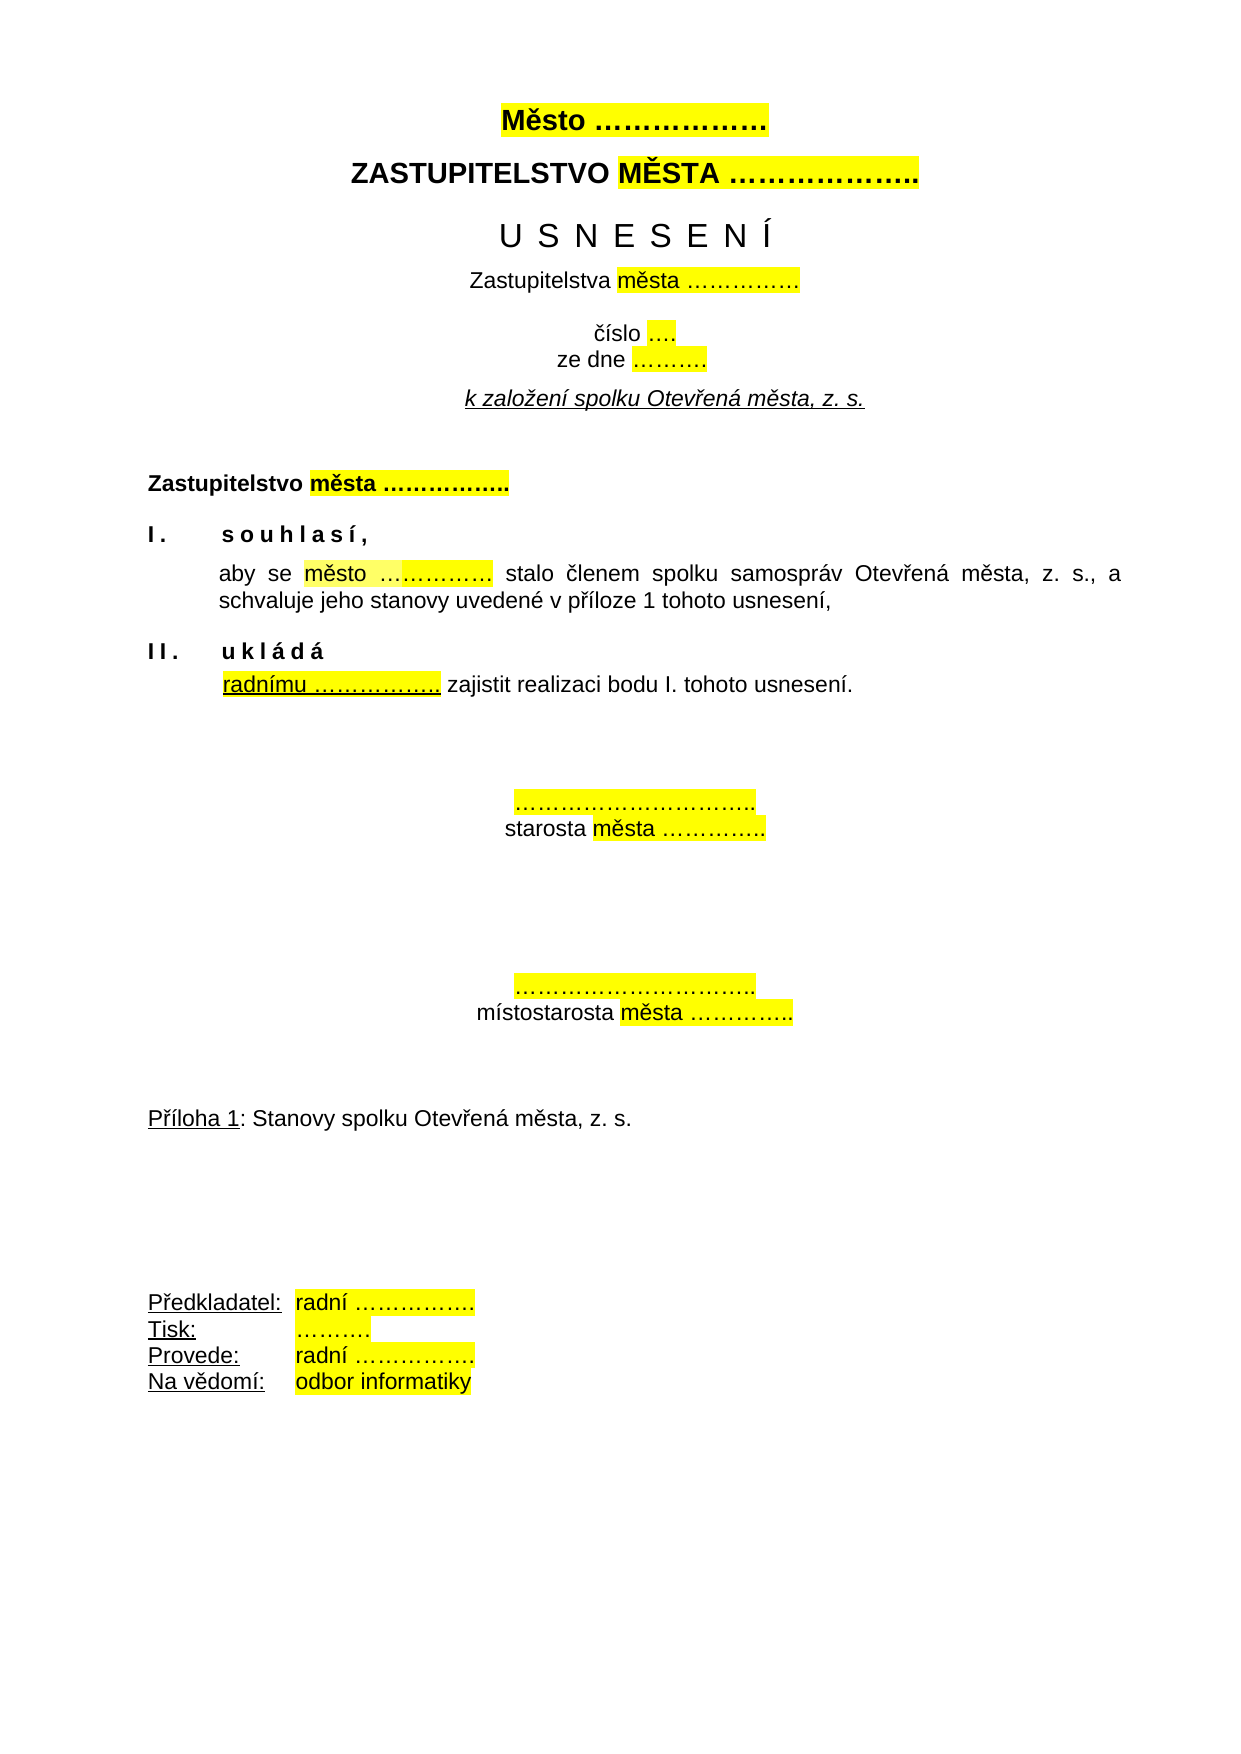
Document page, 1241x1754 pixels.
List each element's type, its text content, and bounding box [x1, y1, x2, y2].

text aby se město …………… stalo členem spolku samospráv Otevřená města, z. s., a schvaluje jeho stanovy uvedené v příloze 1 tohoto usnesení, [218, 560, 1122, 613]
text Tisk: ………. [148, 1316, 1122, 1342]
text Zastupitelstva města …………… [148, 267, 1122, 293]
text místostarosta města ………….. [148, 999, 1122, 1026]
text I. souhlasí, [148, 521, 1122, 548]
text Předkladatel: radní ……………. [148, 1289, 1122, 1316]
text USNESENÍ [148, 216, 1122, 254]
text radnímu …………….. zajistit realizaci bodu I. tohoto usnesení. [223, 671, 1122, 697]
text ZASTUPITELSTVO MĚSTA ……………….. [148, 156, 1122, 189]
text ………………………….. [148, 973, 1122, 999]
table_header starosta města ………….. [399, 815, 871, 841]
text Zastupitelstvo města …………….. [148, 470, 1122, 496]
text číslo …. [148, 319, 1122, 346]
text II. ukládá [148, 638, 1122, 664]
text Provede: radní ……………. [148, 1342, 1122, 1368]
text ………………………….. [148, 788, 1122, 815]
text Na vědomí: odbor informatiky [148, 1368, 1122, 1395]
text ze dne ………. [148, 346, 1122, 372]
text Příloha 1: Stanovy spolku Otevřená města, z. s. [148, 1105, 1122, 1131]
text Město ……………… [148, 103, 1122, 137]
text k založení spolku Otevřená města, z. s. [177, 385, 1152, 411]
